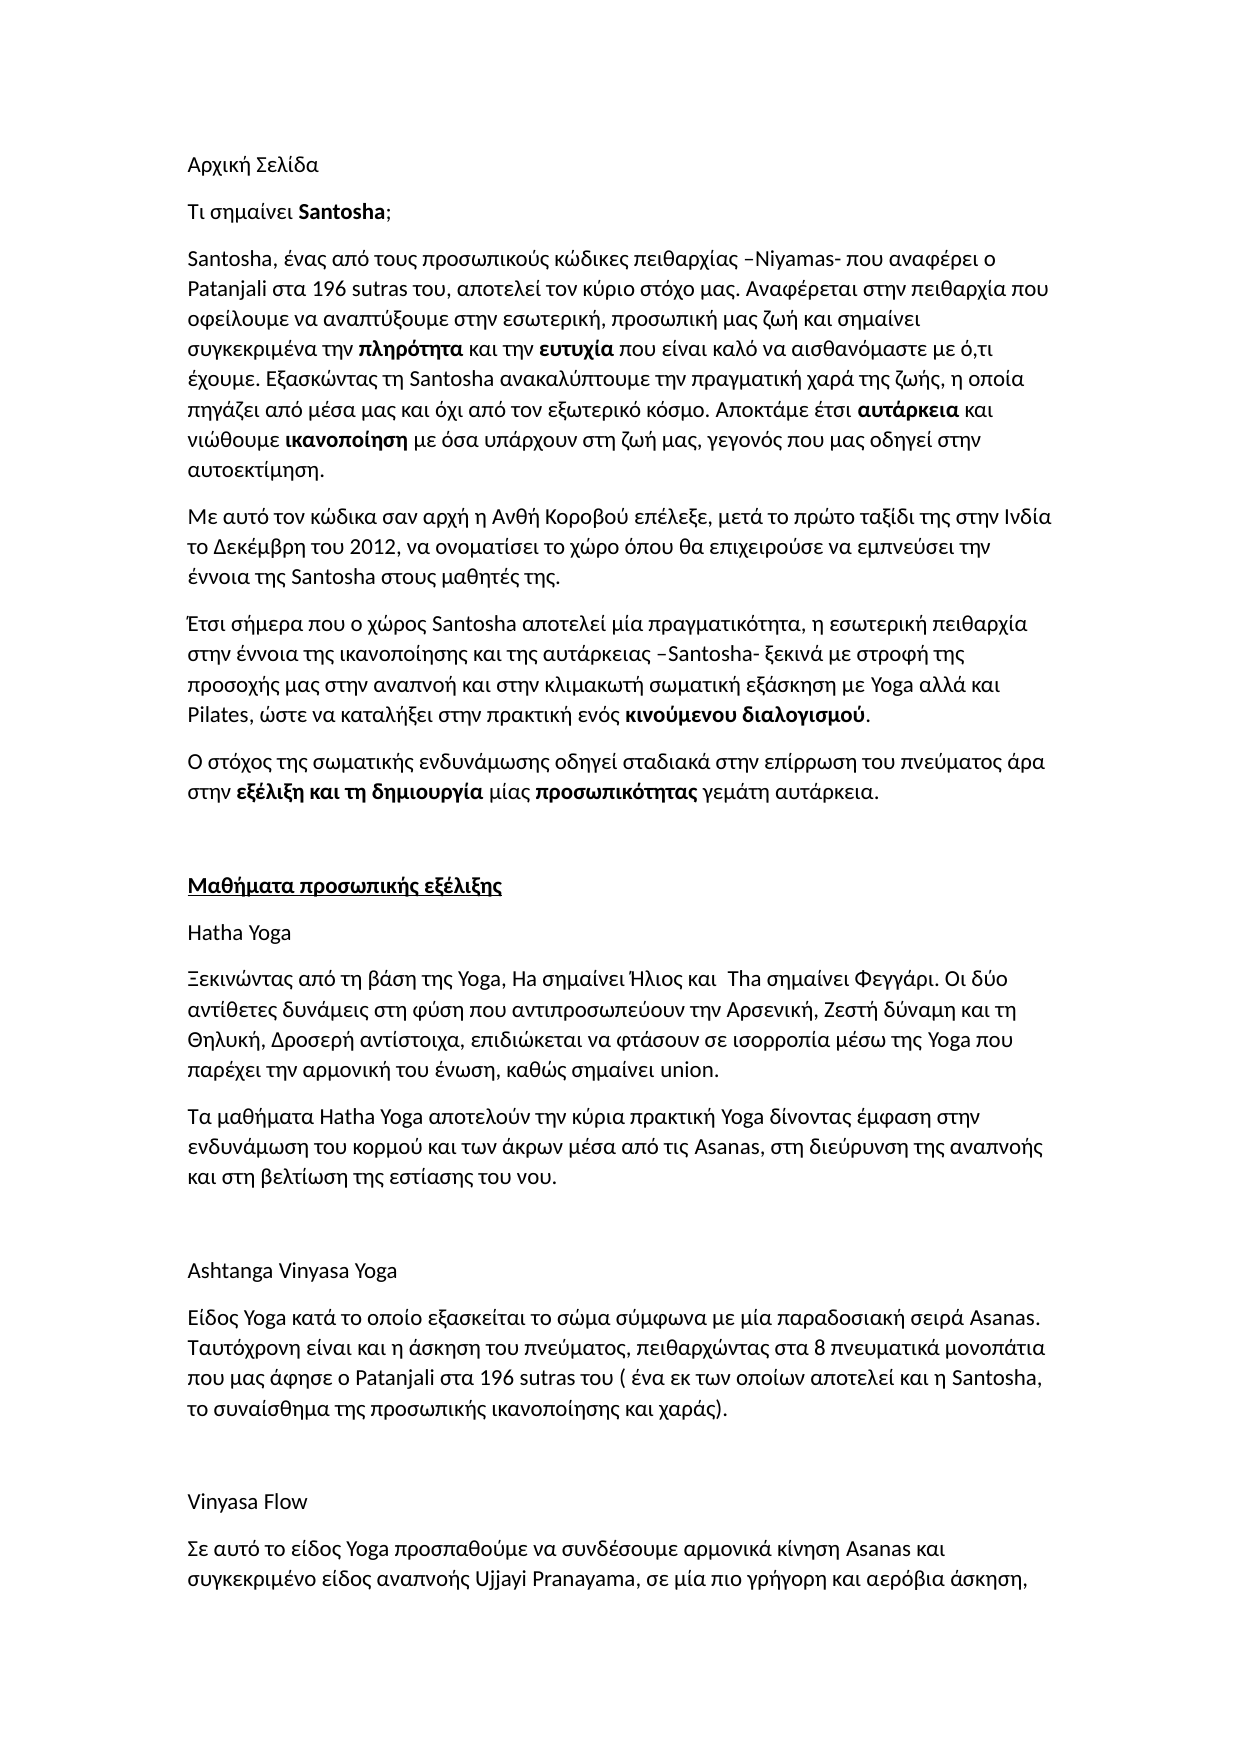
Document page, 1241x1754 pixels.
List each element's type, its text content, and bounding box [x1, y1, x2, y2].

text Μαθήματα προσωπικής εξέλιξης [187, 871, 1053, 899]
text Είδος Yoga κατά το οποίο εξασκείται το σώμα σύμφωνα με μία παραδοσιακή σειρά Asanas. Ταυτόχρονη είναι και η άσκηση του πνεύματος, πειθαρχώντας στα 8 πνευματικά μονοπάτια που μας άφησε ο Patanjali στα 196 sutras του ( ένα εκ των οποίων αποτελεί και η Santosha, το συναίσθημα της προσωπικής ικανοποίησης και χαράς). [187, 1303, 1053, 1422]
text Ξεκινώντας από τη βάση της Yoga, Ha σημαίνει Ήλιος και Tha σημαίνει Φεγγάρι. Οι δύο αντίθετες δυνάμεις στη φύση που αντιπροσωπεύουν την Αρσενική, Ζεστή δύναμη και τη Θηλυκή, Δροσερή αντίστοιχα, επιδιώκεται να φτάσουν σε ισορροπία μέσω της Yoga που παρέχει την αρμονική του ένωση, καθώς σημαίνει union. [187, 964, 1053, 1083]
text Έτσι σήμερα που ο χώρος Santosha αποτελεί μία πραγματικότητα, η εσωτερική πειθαρχία στην έννοια της ικανοποίησης και της αυτάρκειας –Santosha- ξεκινά με στροφή της προσοχής μας στην αναπνοή και στην κλιμακωτή σωματική εξάσκηση με Yoga αλλά και Pilates, ώστε να καταλήξει στην πρακτική ενός κινούμενου διαλογισμού. [187, 609, 1053, 728]
text Vinyasa Flow [187, 1487, 1053, 1516]
text Τι σημαίνει Santosha; [187, 197, 1053, 225]
text Σε αυτό το είδος Yoga προσπαθούμε να συνδέσουμε αρμονικά κίνηση Asanas και συγκεκριμένο είδος αναπνοής Ujjayi Pranayama, σε μία πιο γρήγορη και αερόβια άσκηση, [187, 1534, 1053, 1593]
text Αρχική Σελίδα [187, 150, 1053, 178]
text Τα μαθήματα Hatha Yoga αποτελούν την κύρια πρακτική Yoga δίνοντας έμφαση στην ενδυνάμωση του κορμού και των άκρων μέσα από τις Asanas, στη διεύρυνση της αναπνοής και στη βελτίωση της εστίασης του νου. [187, 1102, 1053, 1191]
text Santosha, ένας από τους προσωπικούς κώδικες πειθαρχίας –Niyamas- που αναφέρει ο Patanjali στα 196 sutras του, αποτελεί τον κύριο στόχο μας. Αναφέρεται στην πειθαρχία που οφείλουμε να αναπτύξουμε στην εσωτερική, προσωπική μας ζωή και σημαίνει συγκεκριμένα την πληρότητα και την ευτυχία που είναι καλό να αισθανόμαστε με ό,τι έχουμε. Εξασκώντας τη Santosha ανακαλύπτουμε την πραγματική χαρά της ζωής, η οποία πηγάζει από μέσα μας και όχι από τον εξωτερικό κόσμο. Αποκτάμε έτσι αυτάρκεια και νιώθουμε ικανοποίηση με όσα υπάρχουν στη ζωή μας, γεγονός που μας οδηγεί στην αυτοεκτίμηση. [187, 244, 1053, 483]
text Hatha Yoga [187, 918, 1053, 946]
text Ο στόχος της σωματικής ενδυνάμωσης οδηγεί σταδιακά στην επίρρωση του πνεύματος άρα στην εξέλιξη και τη δημιουργία μίας προσωπικότητας γεμάτη αυτάρκεια. [187, 747, 1053, 805]
text Ashtanga Vinyasa Yoga [187, 1256, 1053, 1284]
text Με αυτό τον κώδικα σαν αρχή η Ανθή Κοροβού επέλεξε, μετά το πρώτο ταξίδι της στην Ινδία το Δεκέμβρη του 2012, να ονοματίσει το χώρο όπου θα επιχειρούσε να εμπνεύσει την έννοια της Santosha στους μαθητές της. [187, 502, 1053, 591]
